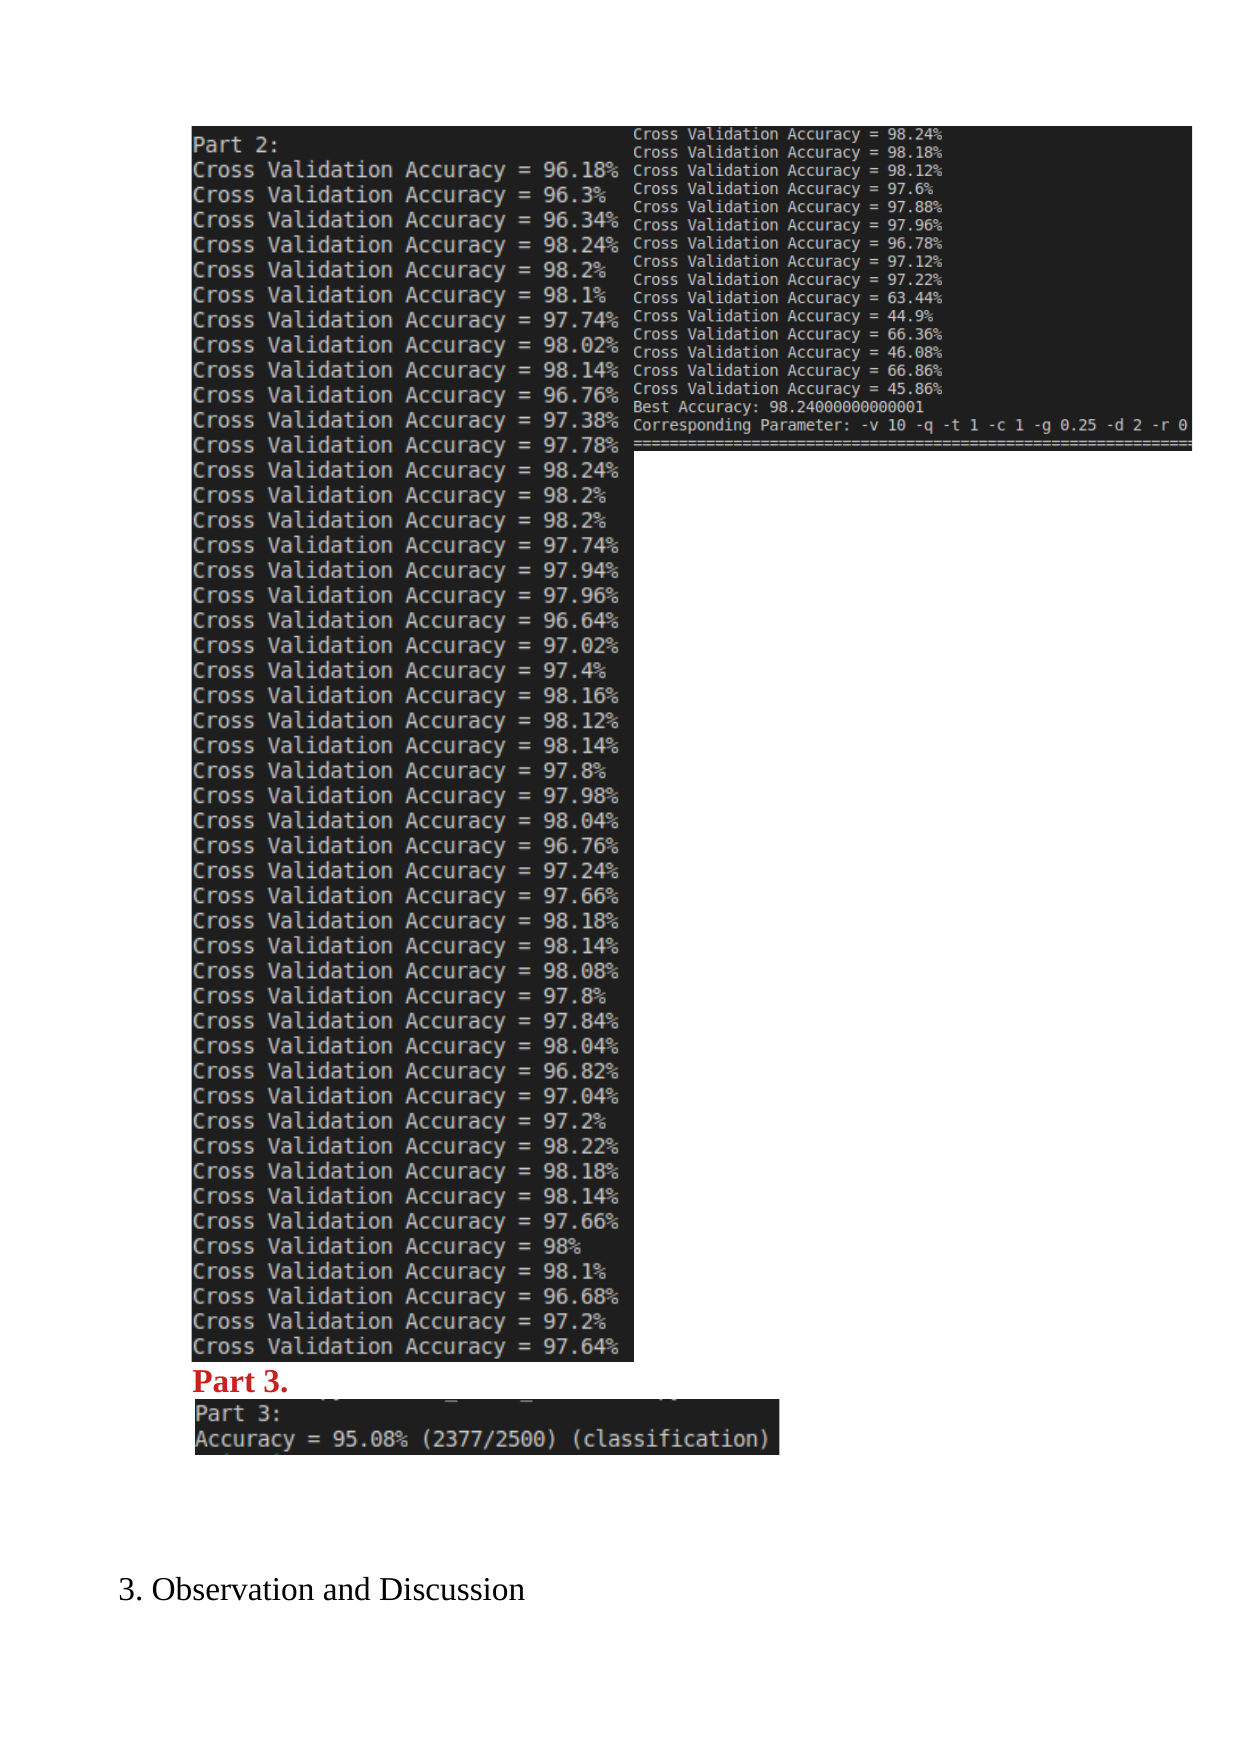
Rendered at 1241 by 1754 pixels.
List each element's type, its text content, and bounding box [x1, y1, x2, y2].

picture [195, 1399, 780, 1455]
picture [191, 126, 1193, 1362]
text Part 3. [118, 118, 1122, 1399]
text 3. Observation and Discussion [118, 1569, 1122, 1608]
